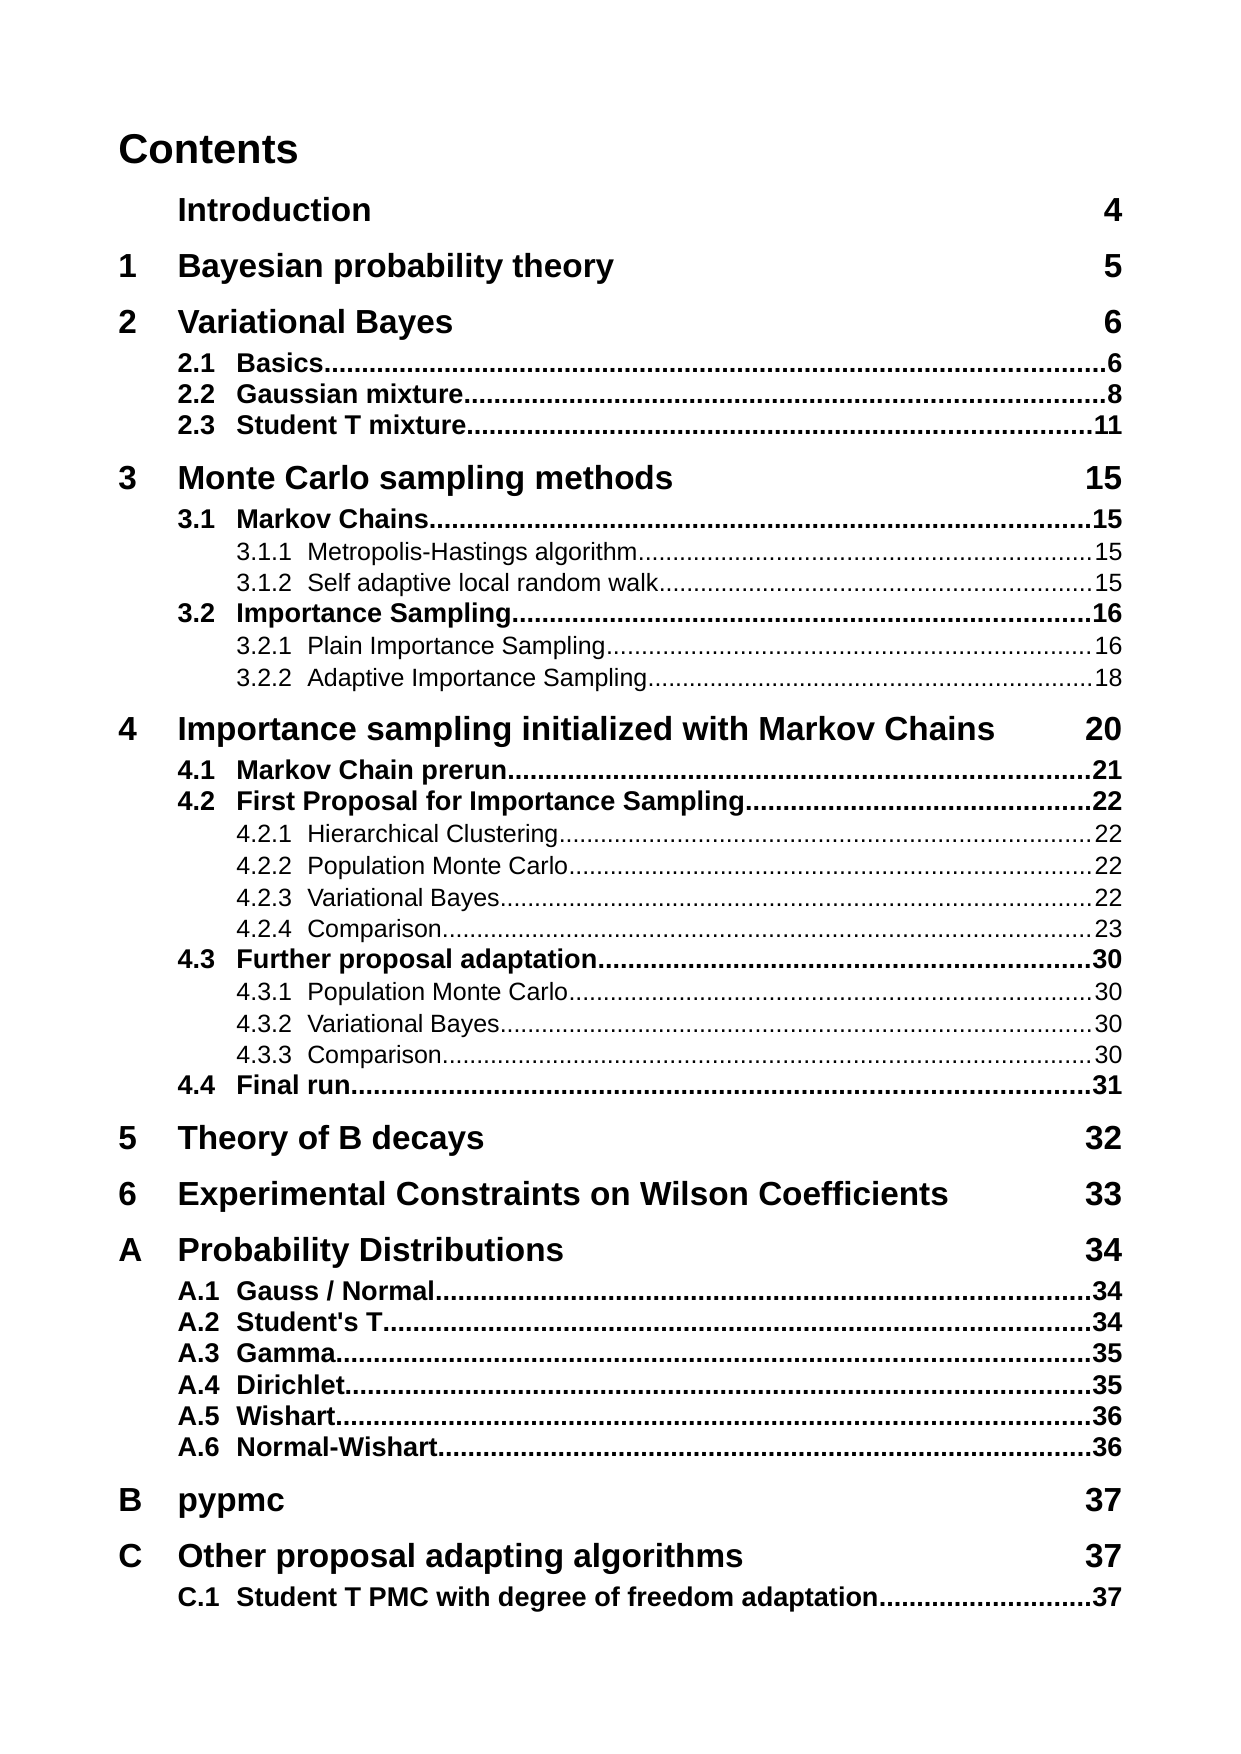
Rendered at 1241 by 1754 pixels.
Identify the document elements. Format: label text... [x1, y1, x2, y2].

text 5 Theory of B decays 32 [118, 1118, 1122, 1157]
text 4.3 Further proposal adaptation 30 [118, 943, 1122, 974]
text 2 Variational Bayes 6 [118, 302, 1122, 341]
text C.1 Student T PMC with degree of freedom adaptation 37 [118, 1581, 1122, 1612]
text 4.2.4 Comparison 23 [136, 914, 1122, 943]
text 6 Experimental Constraints on Wilson Coefficients 33 [118, 1174, 1122, 1213]
text 1 Bayesian probability theory 5 [118, 246, 1122, 285]
text 4.2 First Proposal for Importance Sampling 22 [118, 785, 1122, 816]
text A.2 Student's T 34 [118, 1306, 1122, 1337]
text 2.3 Student T mixture 11 [118, 409, 1122, 441]
text 3.1.2 Self adaptive local random walk 15 [136, 568, 1122, 597]
text 4.2.2 Population Monte Carlo 22 [136, 851, 1122, 880]
text 4.4 Final run 31 [118, 1069, 1122, 1101]
text 3.2.1 Plain Importance Sampling 16 [136, 631, 1122, 660]
text 3.2.2 Adaptive Importance Sampling 18 [136, 663, 1122, 692]
text 2.2 Gaussian mixture 8 [118, 378, 1122, 409]
text 3 Monte Carlo sampling methods 15 [118, 458, 1122, 497]
text 3.1 Markov Chains 15 [118, 503, 1122, 534]
text 4.3.2 Variational Bayes 30 [136, 1009, 1122, 1038]
text 4.2.3 Variational Bayes 22 [136, 883, 1122, 911]
text A.1 Gauss / Normal 34 [118, 1275, 1122, 1306]
text 2.1 Basics 6 [118, 347, 1122, 378]
text C Other proposal adapting algorithms 37 [118, 1536, 1122, 1575]
text A.3 Gamma 35 [118, 1337, 1122, 1369]
text A.6 Normal-Wishart 36 [118, 1431, 1122, 1462]
text 4.3.1 Population Monte Carlo 30 [136, 977, 1122, 1006]
text 3.2 Importance Sampling 16 [118, 597, 1122, 628]
text 4.1 Markov Chain prerun 21 [118, 754, 1122, 785]
text A.4 Dirichlet 35 [118, 1369, 1122, 1400]
text 4.3.3 Comparison 30 [136, 1041, 1122, 1069]
text A.5 Wishart 36 [118, 1400, 1122, 1431]
text Introduction 4 [118, 190, 1122, 228]
text Contents [118, 124, 1122, 172]
text 4 Importance sampling initialized with Markov Chains 20 [118, 709, 1122, 748]
text 3.1.1 Metropolis-Hastings algorithm 15 [136, 537, 1122, 566]
text B pypmc 37 [118, 1480, 1122, 1518]
text A Probability Distributions 34 [118, 1231, 1122, 1269]
text 4.2.1 Hierarchical Clustering 22 [136, 819, 1122, 848]
